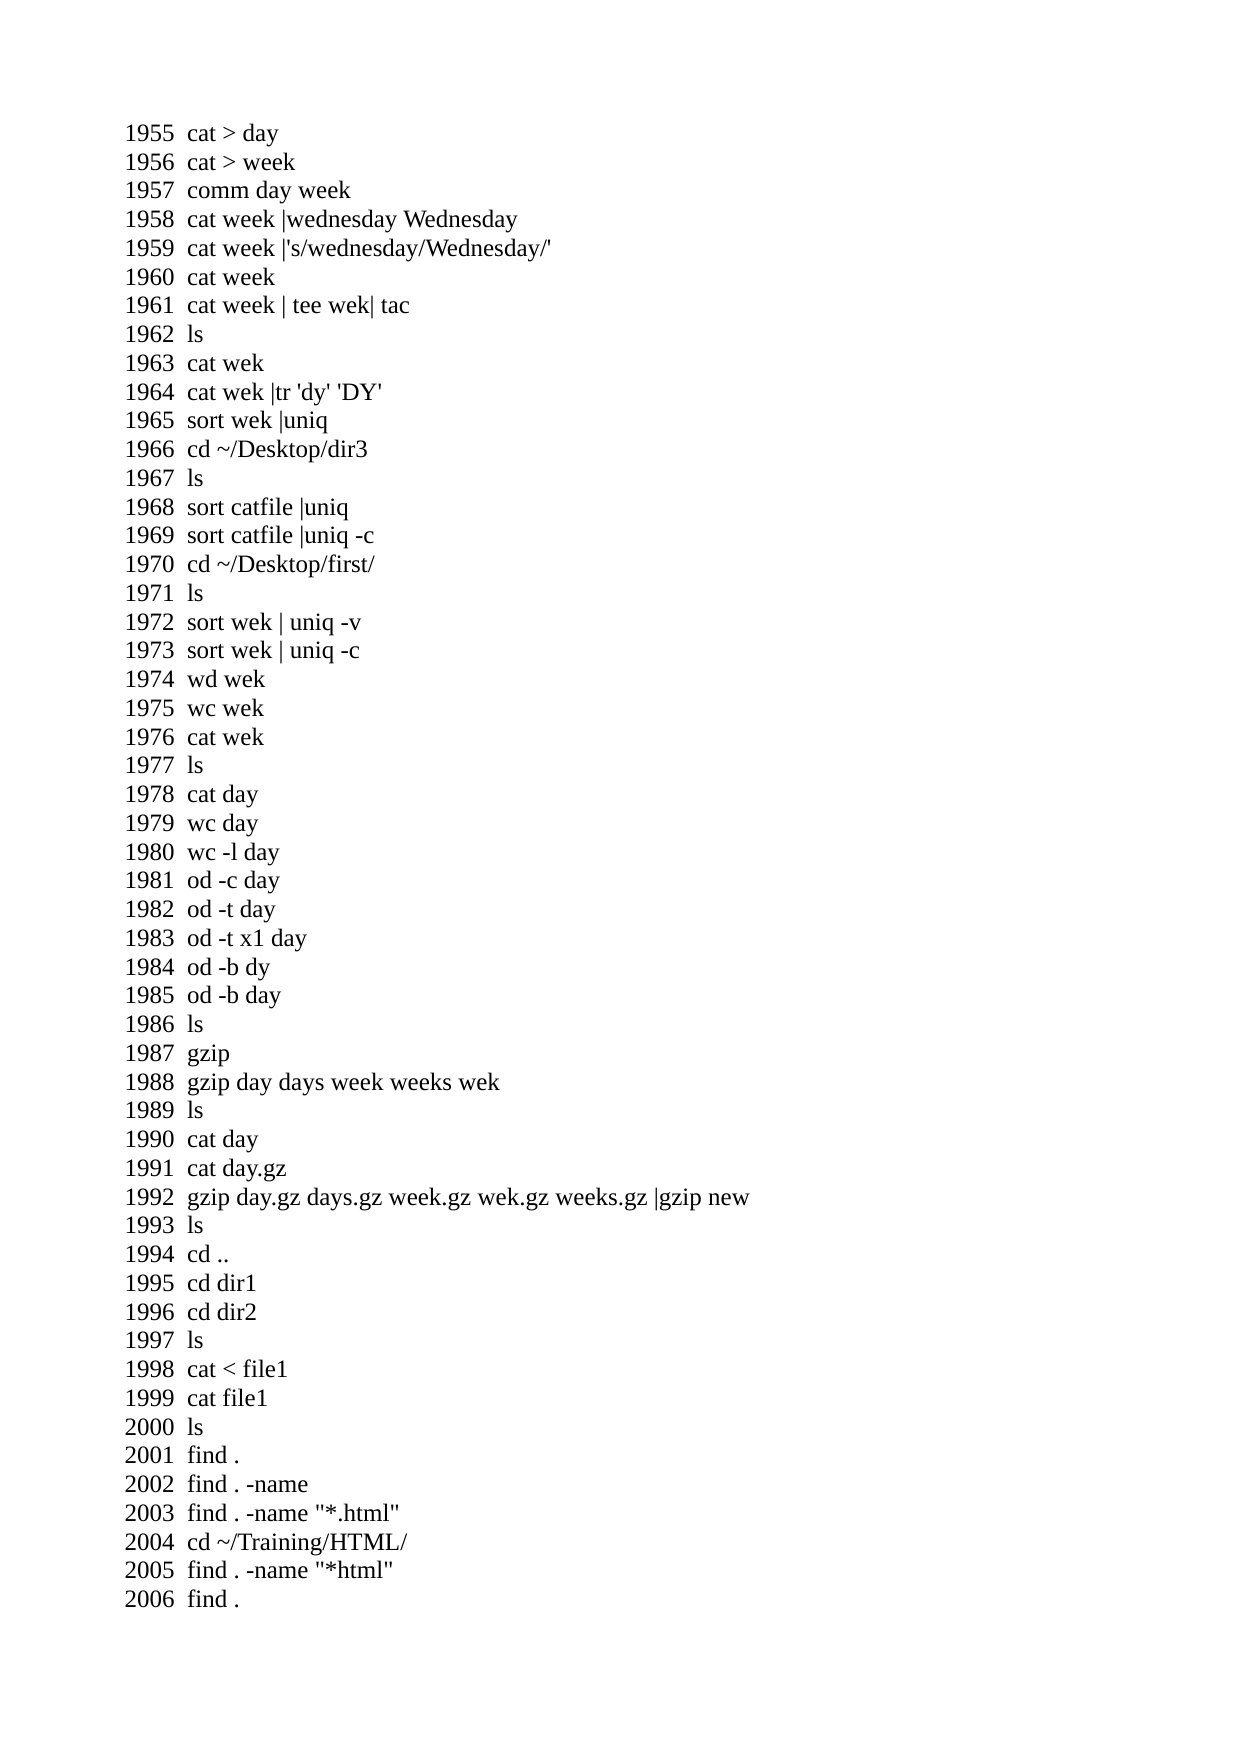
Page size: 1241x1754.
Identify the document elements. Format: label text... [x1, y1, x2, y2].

text 1969 sort catfile |uniq -c [118, 521, 1122, 549]
text 2002 find . -name [118, 1469, 1122, 1498]
text 1965 sort wek |uniq [118, 406, 1122, 434]
text 2004 cd ~/Training/HTML/ [118, 1527, 1122, 1556]
text 1983 od -t x1 day [118, 923, 1122, 952]
text 1963 cat wek [118, 348, 1122, 377]
text 1961 cat week | tee wek| tac [118, 291, 1122, 319]
text 2006 find . [118, 1584, 1122, 1613]
text 1972 sort wek | uniq -v [118, 607, 1122, 636]
text 1956 cat > week [118, 147, 1122, 176]
text 1958 cat week |wednesday Wednesday [118, 204, 1122, 233]
text 1991 cat day.gz [118, 1153, 1122, 1182]
text 1988 gzip day days week weeks wek [118, 1067, 1122, 1096]
text 1990 cat day [118, 1124, 1122, 1153]
text 1994 cd .. [118, 1239, 1122, 1268]
text 1981 od -c day [118, 866, 1122, 894]
text 1970 cd ~/Desktop/first/ [118, 549, 1122, 578]
text 1964 cat wek |tr 'dy' 'DY' [118, 377, 1122, 406]
text 1959 cat week |'s/wednesday/Wednesday/' [118, 233, 1122, 262]
text 1971 ls [118, 578, 1122, 607]
text 1962 ls [118, 319, 1122, 348]
text 1989 ls [118, 1096, 1122, 1124]
text 2000 ls [118, 1412, 1122, 1441]
text 1974 wd wek [118, 664, 1122, 693]
text 1993 ls [118, 1211, 1122, 1239]
text 1985 od -b day [118, 981, 1122, 1009]
text 1995 cd dir1 [118, 1268, 1122, 1297]
text 1966 cd ~/Desktop/dir3 [118, 434, 1122, 463]
text 1960 cat week [118, 262, 1122, 291]
text 1967 ls [118, 463, 1122, 492]
text 1975 wc wek [118, 693, 1122, 722]
text 1973 sort wek | uniq -c [118, 636, 1122, 664]
text 1992 gzip day.gz days.gz week.gz wek.gz weeks.gz |gzip new [118, 1182, 1122, 1211]
text 2005 find . -name "*html" [118, 1556, 1122, 1584]
text 1980 wc -l day [118, 837, 1122, 866]
text 1978 cat day [118, 779, 1122, 808]
text 1979 wc day [118, 808, 1122, 837]
text 1976 cat wek [118, 722, 1122, 751]
text 1997 ls [118, 1326, 1122, 1354]
text 2001 find . [118, 1441, 1122, 1469]
text 1996 cd dir2 [118, 1297, 1122, 1326]
text 1984 od -b dy [118, 952, 1122, 981]
text 1999 cat file1 [118, 1383, 1122, 1412]
text 1982 od -t day [118, 894, 1122, 923]
text 1957 comm day week [118, 176, 1122, 204]
text 2003 find . -name "*.html" [118, 1498, 1122, 1527]
text 1998 cat < file1 [118, 1354, 1122, 1383]
text 1987 gzip [118, 1038, 1122, 1067]
text 1986 ls [118, 1009, 1122, 1038]
text 1968 sort catfile |uniq [118, 492, 1122, 521]
text 1977 ls [118, 751, 1122, 779]
text 1955 cat > day [118, 118, 1122, 147]
